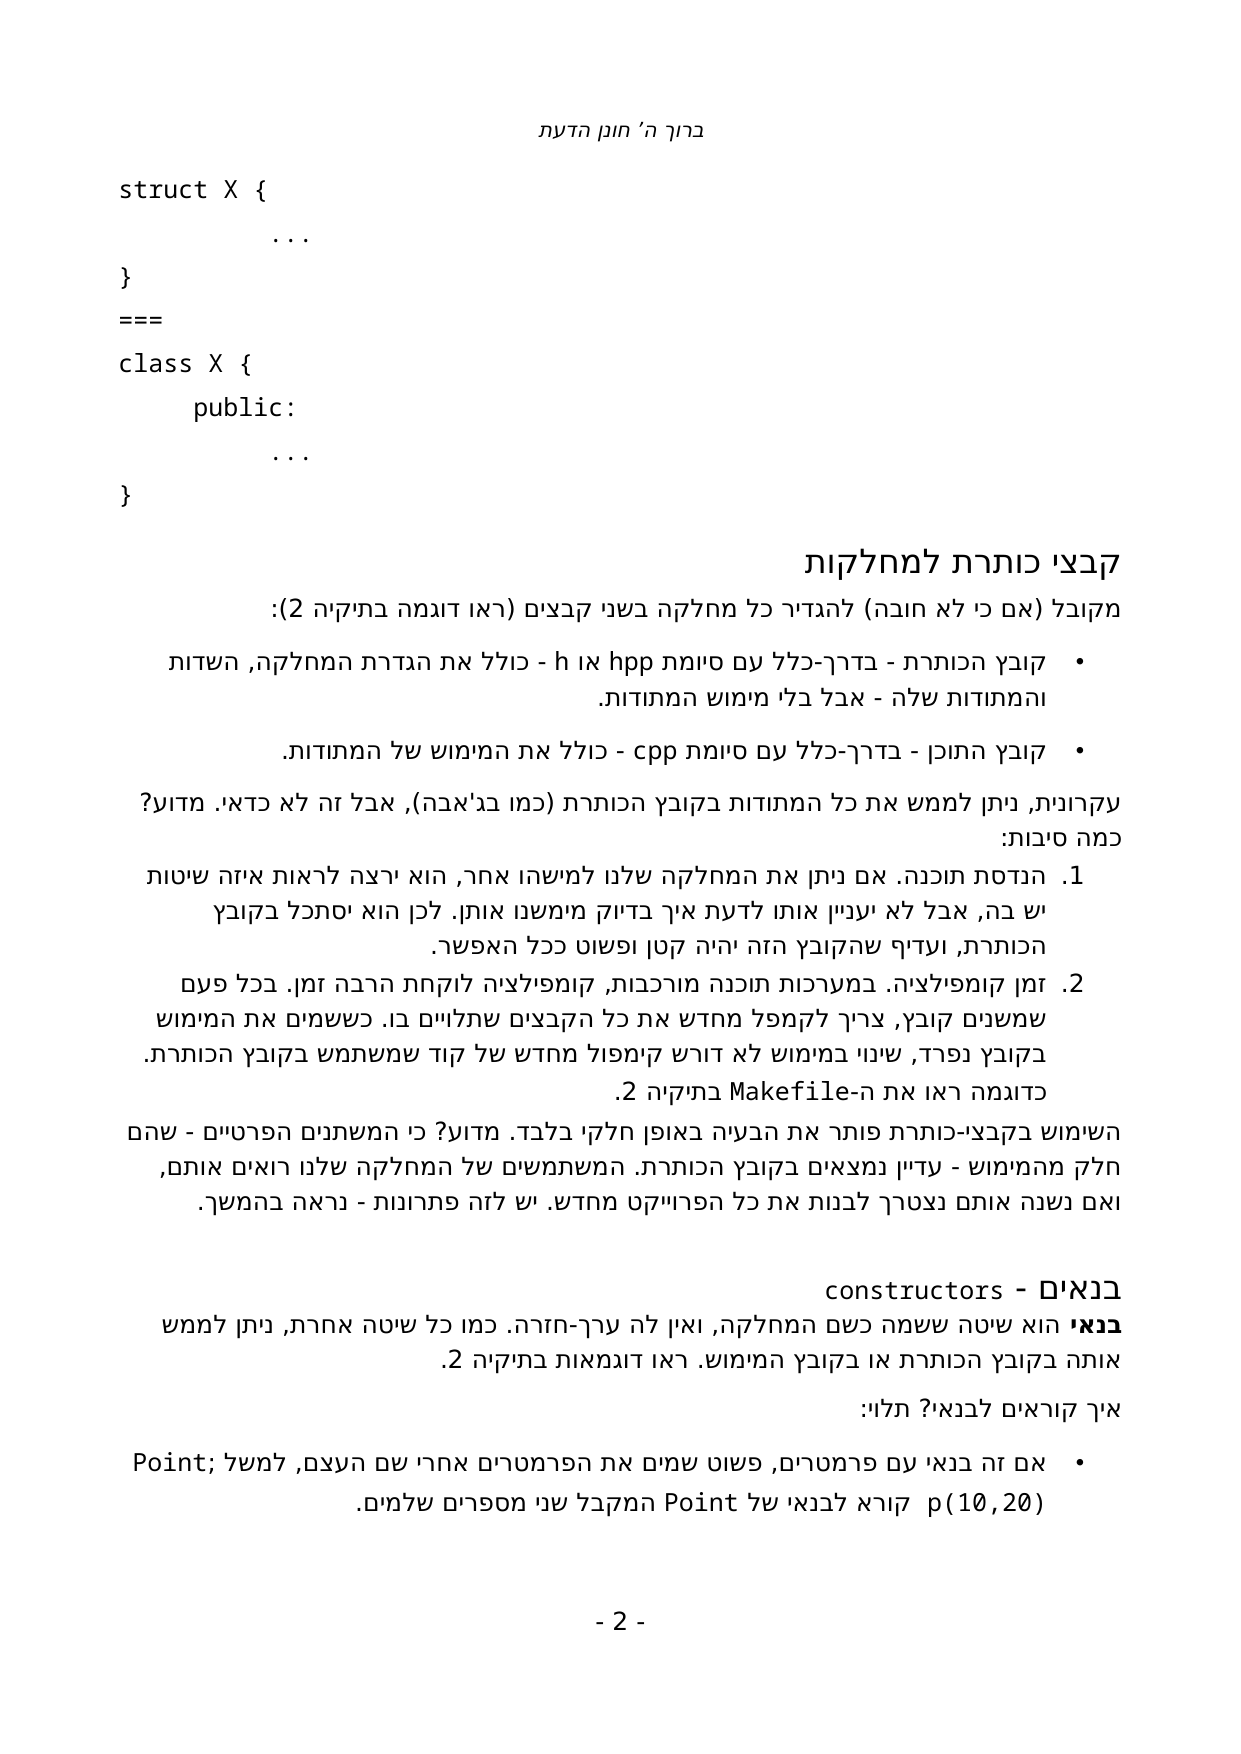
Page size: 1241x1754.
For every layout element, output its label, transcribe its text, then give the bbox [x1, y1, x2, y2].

text בנאי הוא שיטה ששמה כשם המחלקה, ואין לה ערך-חזרה. כמו כל שיטה אחרת, ניתן לממש אותה בקובץ הכותרת או בקובץ המימוש. ראו דוגמאות בתיקיה 2. [118, 1310, 1122, 1374]
text ... [118, 215, 1122, 249]
text } [118, 259, 1122, 293]
text איך קוראים לבנאי? תלוי: [118, 1395, 1122, 1424]
text public: [118, 389, 1122, 424]
list אם זה בנאי עם פרמטרים, פשוט שמים את הפרמטרים אחרי שם העצם, למשל ;Point p(10,20) קורא לבנאי של Point המקבל שני מספרים שלמים. [118, 1444, 1084, 1519]
text עקרונית, ניתן לממש את כל המתודות בקובץ הכותרת (כמו בג'אבה), אבל זה לא כדאי. מדוע? כמה סיבות: [118, 788, 1122, 852]
text struct X { [118, 172, 1122, 206]
text class X { [118, 346, 1122, 380]
text === [118, 302, 1122, 337]
list זמן קומפילציה. במערכות תוכנה מורכבות, קומפילציה לוקחת הרבה זמן. בכל פעם שמשנים קובץ, צריך לקמפל מחדש את כל הקבצים שתלויים בו. כששמים את המימוש בקובץ נפרד, שינוי במימוש לא דורש קימפול מחדש של קוד שמשתמש בקובץ הכותרת. כדוגמה ראו את ה-Makefile בתיקיה 2. [118, 969, 1084, 1108]
list קובץ התוכן - בדרך-כלל עם סיומת cpp - כולל את המימוש של המתודות. [118, 733, 1084, 767]
text השימוש בקבצי-כותרת פותר את הבעיה באופן חלקי בלבד. מדוע? כי המשתנים הפרטיים - שהם חלק מהמימוש - עדיין נמצאים בקובץ הכותרת. המשתמשים של המחלקה שלנו רואים אותם, ואם נשנה אותם נצטרך לבנות את כל הפרוייקט מחדש. יש לזה פתרונות - נראה בהמשך. [118, 1117, 1122, 1216]
subtitle קבצי כותרת למחלקות [118, 542, 1122, 581]
list קובץ הכותרת - בדרך-כלל עם סיומת hpp או h - כולל את הגדרת המחלקה, השדות והמתודות שלה - אבל בלי מימוש המתודות. [118, 643, 1084, 712]
subtitle בנאים - constructors [118, 1268, 1122, 1307]
text } [118, 477, 1122, 511]
list הנדסת תוכנה. אם ניתן את המחלקה שלנו למישהו אחר, הוא ירצה לראות איזה שיטות יש בה, אבל לא יעניין אותו לדעת איך בדיוק מימשנו אותן. לכן הוא יסתכל בקובץ הכותרת, ועדיף שהקובץ הזה יהיה קטן ופשוט ככל האפשר. [118, 861, 1084, 960]
text מקובל (אם כי לא חובה) להגדיר כל מחלקה בשני קבצים (ראו דוגמה בתיקיה 2): [118, 594, 1122, 623]
text ... [118, 433, 1122, 467]
